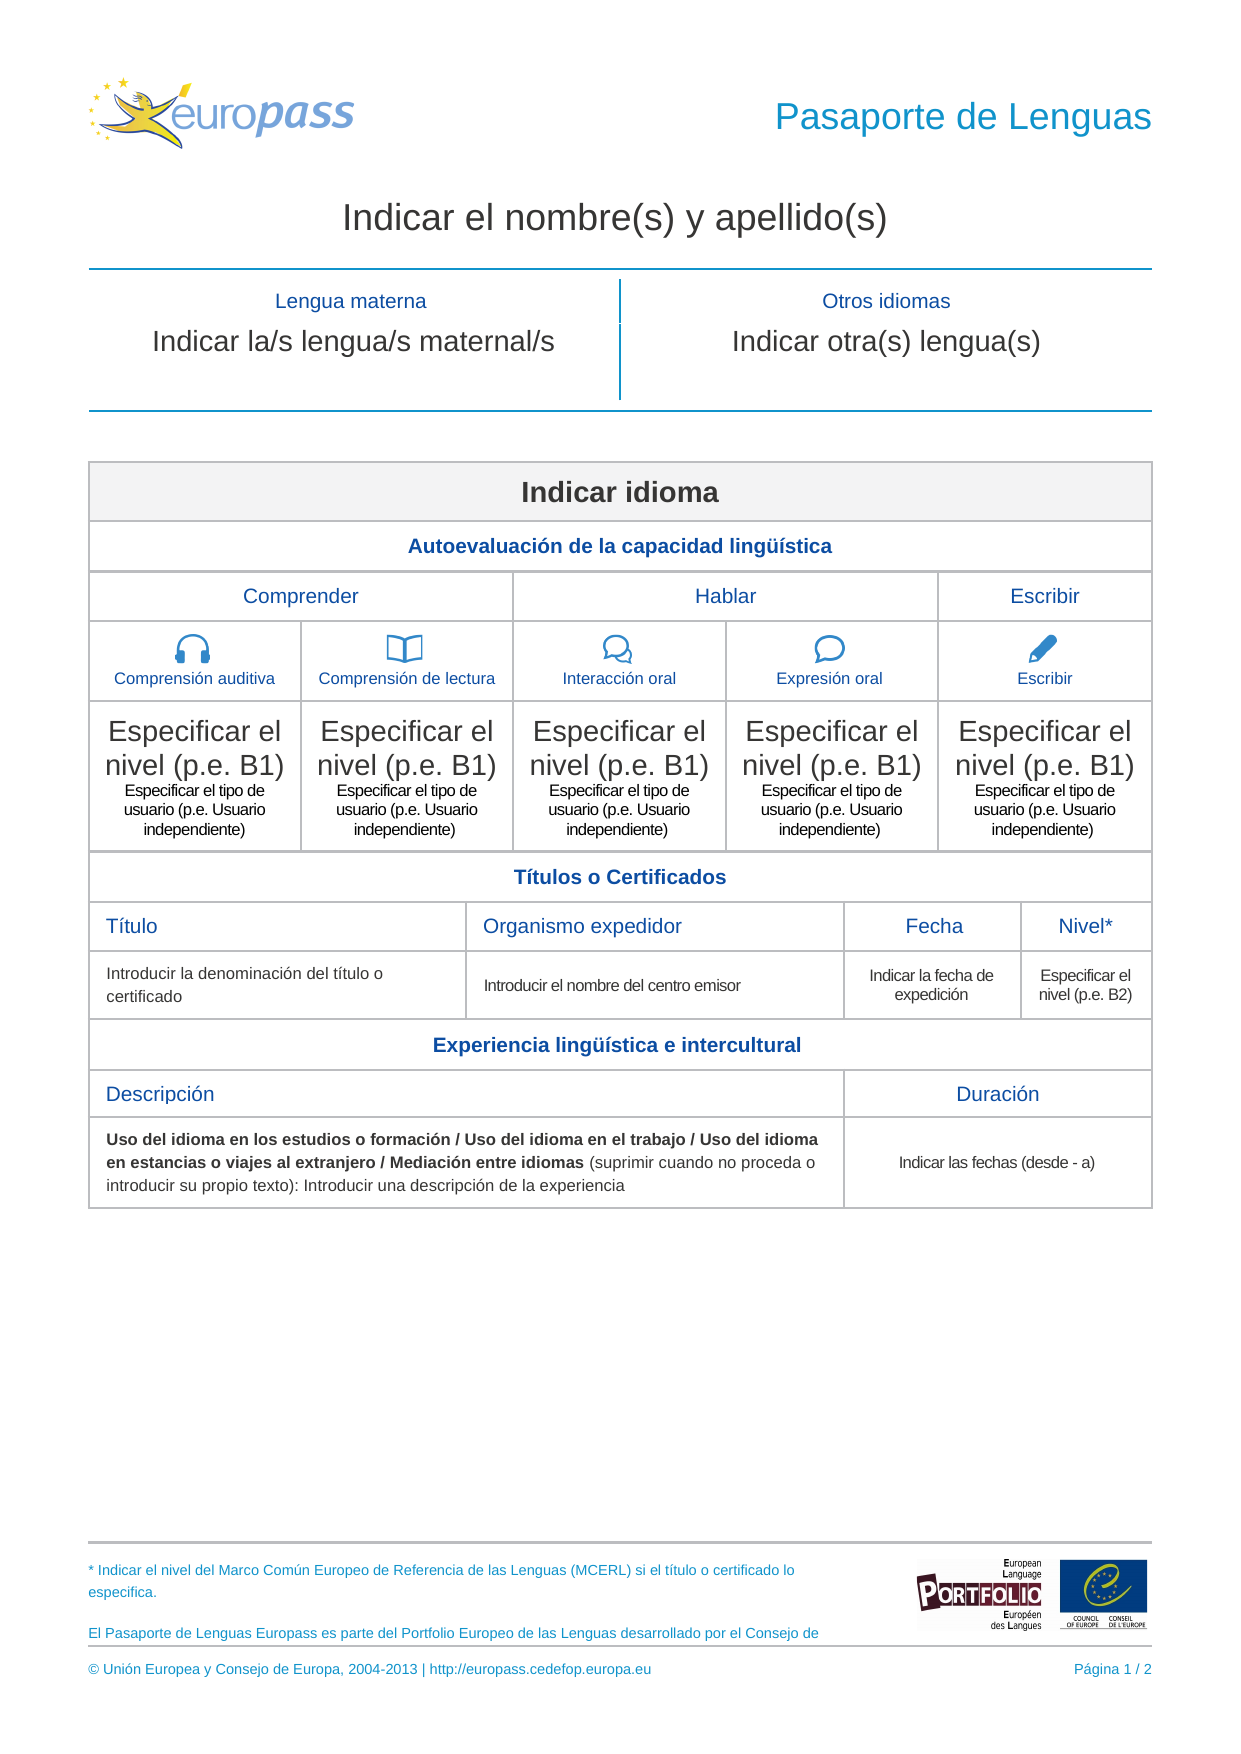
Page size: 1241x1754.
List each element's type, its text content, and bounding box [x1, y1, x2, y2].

picture [231, 1567, 238, 1575]
picture [394, 1664, 401, 1674]
picture [599, 1567, 606, 1573]
picture [457, 1663, 461, 1674]
picture [660, 1630, 668, 1638]
picture [519, 1567, 525, 1575]
picture [164, 1630, 170, 1638]
picture [284, 1567, 292, 1575]
picture [89, 1630, 96, 1636]
table_cell Duración [845, 1071, 1151, 1116]
picture [410, 1664, 416, 1674]
picture [535, 1567, 541, 1578]
picture [366, 1630, 372, 1638]
table_cell Organismo expedidor [467, 903, 843, 950]
picture [172, 1567, 179, 1575]
picture [693, 1630, 699, 1638]
picture [629, 1630, 635, 1638]
picture [746, 1628, 754, 1638]
picture [756, 1567, 763, 1575]
picture [386, 633, 423, 664]
picture [518, 1627, 524, 1638]
picture [1092, 1666, 1098, 1677]
picture [314, 1666, 322, 1674]
picture [468, 1564, 474, 1575]
picture [130, 1586, 134, 1597]
table_cell Especificar el nivel (p.e. B1) Especificar el tipo de usuario (p.e. Usuario independiente) [939, 702, 1151, 850]
picture [253, 1567, 258, 1575]
picture [413, 1630, 418, 1638]
table_cell [621, 383, 1152, 400]
picture [235, 1666, 240, 1674]
picture [106, 1628, 114, 1638]
table_cell Títulos o Certificados [90, 853, 1151, 901]
picture [120, 1589, 126, 1597]
picture [123, 1630, 130, 1638]
picture [193, 1666, 200, 1674]
picture [506, 1630, 512, 1638]
picture [497, 1567, 506, 1575]
picture [530, 1666, 536, 1674]
picture [677, 1630, 684, 1638]
picture [552, 1567, 566, 1575]
picture [469, 1630, 475, 1638]
table_cell [89, 400, 1152, 410]
table_cell Experiencia lingüística e intercultural [90, 1020, 1151, 1068]
picture [447, 1630, 453, 1638]
picture [412, 1564, 422, 1575]
picture [811, 1630, 817, 1638]
picture [349, 1630, 356, 1638]
table_cell Especificar el nivel (p.e. B1) Especificar el tipo de usuario (p.e. Usuario independiente) [514, 702, 725, 850]
picture [310, 1630, 317, 1638]
picture [386, 1664, 392, 1672]
picture [279, 1630, 285, 1638]
picture [204, 1630, 210, 1638]
picture [112, 1589, 118, 1597]
picture [685, 1627, 691, 1638]
table_cell Nivel* [1022, 903, 1151, 950]
picture [689, 1567, 695, 1575]
picture [636, 1630, 643, 1638]
picture [1075, 1664, 1083, 1674]
picture [1024, 633, 1061, 664]
picture [526, 1630, 532, 1638]
picture [315, 1567, 322, 1573]
picture [1084, 1663, 1091, 1674]
picture [145, 1589, 152, 1597]
table_cell Escribir [939, 573, 1151, 620]
picture [221, 1567, 227, 1575]
picture [482, 1630, 488, 1638]
picture [605, 1666, 613, 1674]
table_cell Otros idiomas [621, 279, 1152, 323]
picture [88, 1664, 98, 1674]
picture [357, 1664, 364, 1674]
picture [180, 1567, 186, 1575]
table_cell Comprensión de lectura [302, 622, 512, 700]
picture [772, 1630, 779, 1638]
table_cell [89, 383, 619, 400]
picture [1144, 1664, 1150, 1672]
picture [341, 1630, 347, 1641]
table_header Indicar idioma [90, 463, 1151, 520]
picture [134, 1666, 139, 1674]
picture [274, 1567, 280, 1575]
picture [365, 1664, 380, 1674]
picture [353, 1567, 359, 1575]
picture [509, 1666, 523, 1674]
table_cell Interacción oral [514, 622, 725, 700]
picture [294, 1666, 301, 1672]
picture [155, 1629, 163, 1638]
picture [138, 1589, 144, 1597]
picture [261, 1666, 267, 1674]
picture [174, 633, 210, 664]
picture [645, 1630, 652, 1638]
picture [295, 1630, 309, 1638]
table_cell Lengua materna [89, 279, 619, 323]
picture [333, 1666, 340, 1674]
picture [787, 1567, 793, 1575]
picture [803, 1627, 809, 1638]
picture [129, 1567, 136, 1575]
picture [166, 1666, 174, 1674]
picture [586, 1666, 592, 1674]
table_cell [89, 270, 1152, 279]
picture [147, 1630, 153, 1638]
picture [349, 1664, 355, 1672]
picture [96, 1589, 103, 1597]
picture [713, 1630, 719, 1638]
table_cell Indicar la fecha de expedición [845, 952, 1020, 1018]
table_cell Introducir la denominación del título o certificado [90, 952, 465, 1018]
table_cell Indicar otra(s) lengua(s) [621, 324, 1152, 383]
picture [578, 1567, 584, 1575]
picture [498, 1630, 504, 1638]
table_cell Especificar el nivel (p.e. B1) Especificar el tipo de usuario (p.e. Usuario independiente) [302, 702, 512, 850]
table_cell Especificar el nivel (p.e. B1) Especificar el tipo de usuario (p.e. Usuario independiente) [90, 702, 300, 850]
picture [250, 1666, 256, 1674]
picture [162, 1567, 167, 1575]
picture [404, 1567, 410, 1575]
picture [772, 1567, 778, 1575]
table_cell Expresión oral [727, 622, 937, 700]
picture [176, 1627, 182, 1638]
picture [434, 1630, 439, 1638]
picture [88, 77, 355, 149]
table_cell Indicar las fechas (desde - a) [845, 1118, 1151, 1207]
picture [329, 1630, 336, 1638]
picture [489, 1666, 494, 1674]
picture [266, 1630, 272, 1638]
picture [363, 1567, 368, 1575]
picture [791, 1630, 797, 1638]
table_cell Especificar el nivel (p.e. B1) Especificar el tipo de usuario (p.e. Usuario independiente) [727, 702, 937, 850]
picture [729, 1566, 737, 1575]
picture [916, 1559, 1148, 1631]
table_cell Título [90, 903, 465, 950]
picture [228, 1666, 233, 1674]
picture [1135, 1663, 1139, 1674]
picture [811, 633, 848, 664]
picture [114, 1666, 120, 1674]
picture [139, 1630, 145, 1641]
table_cell [89, 238, 1152, 267]
table_header Indicar el nombre(s) y apellido(s) [89, 148, 1152, 238]
table_cell Fecha [845, 903, 1020, 950]
table_cell Especificar el nivel (p.e. B2) [1022, 952, 1151, 1018]
table_cell Comprender [90, 573, 512, 620]
picture [104, 1589, 110, 1600]
picture [287, 1630, 293, 1641]
table_cell Indicar la/s lengua/s maternal/s [89, 324, 619, 383]
picture [386, 1630, 392, 1638]
picture [476, 1567, 482, 1575]
table_cell Comprensión auditiva [90, 622, 300, 700]
picture [730, 1630, 736, 1638]
picture [115, 1630, 122, 1638]
table_cell Descripción [90, 1071, 843, 1116]
picture [756, 1630, 762, 1638]
picture [701, 1567, 707, 1575]
picture [462, 1663, 466, 1674]
picture [456, 1567, 463, 1575]
picture [748, 1567, 754, 1575]
picture [378, 1627, 384, 1638]
picture [125, 1666, 131, 1674]
picture [103, 1567, 108, 1575]
picture [635, 1567, 642, 1575]
picture [213, 1630, 218, 1638]
picture [337, 1567, 343, 1575]
picture [547, 1630, 556, 1638]
picture [621, 1627, 627, 1638]
picture [602, 1630, 616, 1638]
table_cell Hablar [514, 573, 937, 620]
picture [490, 1630, 496, 1641]
picture [566, 1666, 572, 1674]
picture [146, 1567, 152, 1575]
picture [430, 1663, 436, 1674]
picture [599, 633, 635, 664]
picture [204, 1666, 211, 1677]
picture [624, 1666, 631, 1674]
picture [242, 1666, 249, 1674]
picture [146, 1666, 153, 1672]
picture [184, 1630, 190, 1638]
picture [569, 1630, 575, 1638]
table_cell Uso del idioma en los estudios o formación / Uso del idioma en el trabajo / Uso del idioma en estancias o viajes al extranjero / Mediación entre idiomas (suprimir cuando no proceda o introducir su propio texto): Introducir una descripción de la experiencia [90, 1118, 843, 1207]
picture [244, 1567, 250, 1575]
table_cell Escribir [939, 622, 1151, 700]
picture [571, 1564, 575, 1578]
table_cell Autoevaluación de la capacidad lingüística [90, 522, 1151, 570]
table_cell Introducir el nombre del centro emisor [467, 952, 843, 1018]
picture [420, 1627, 432, 1638]
